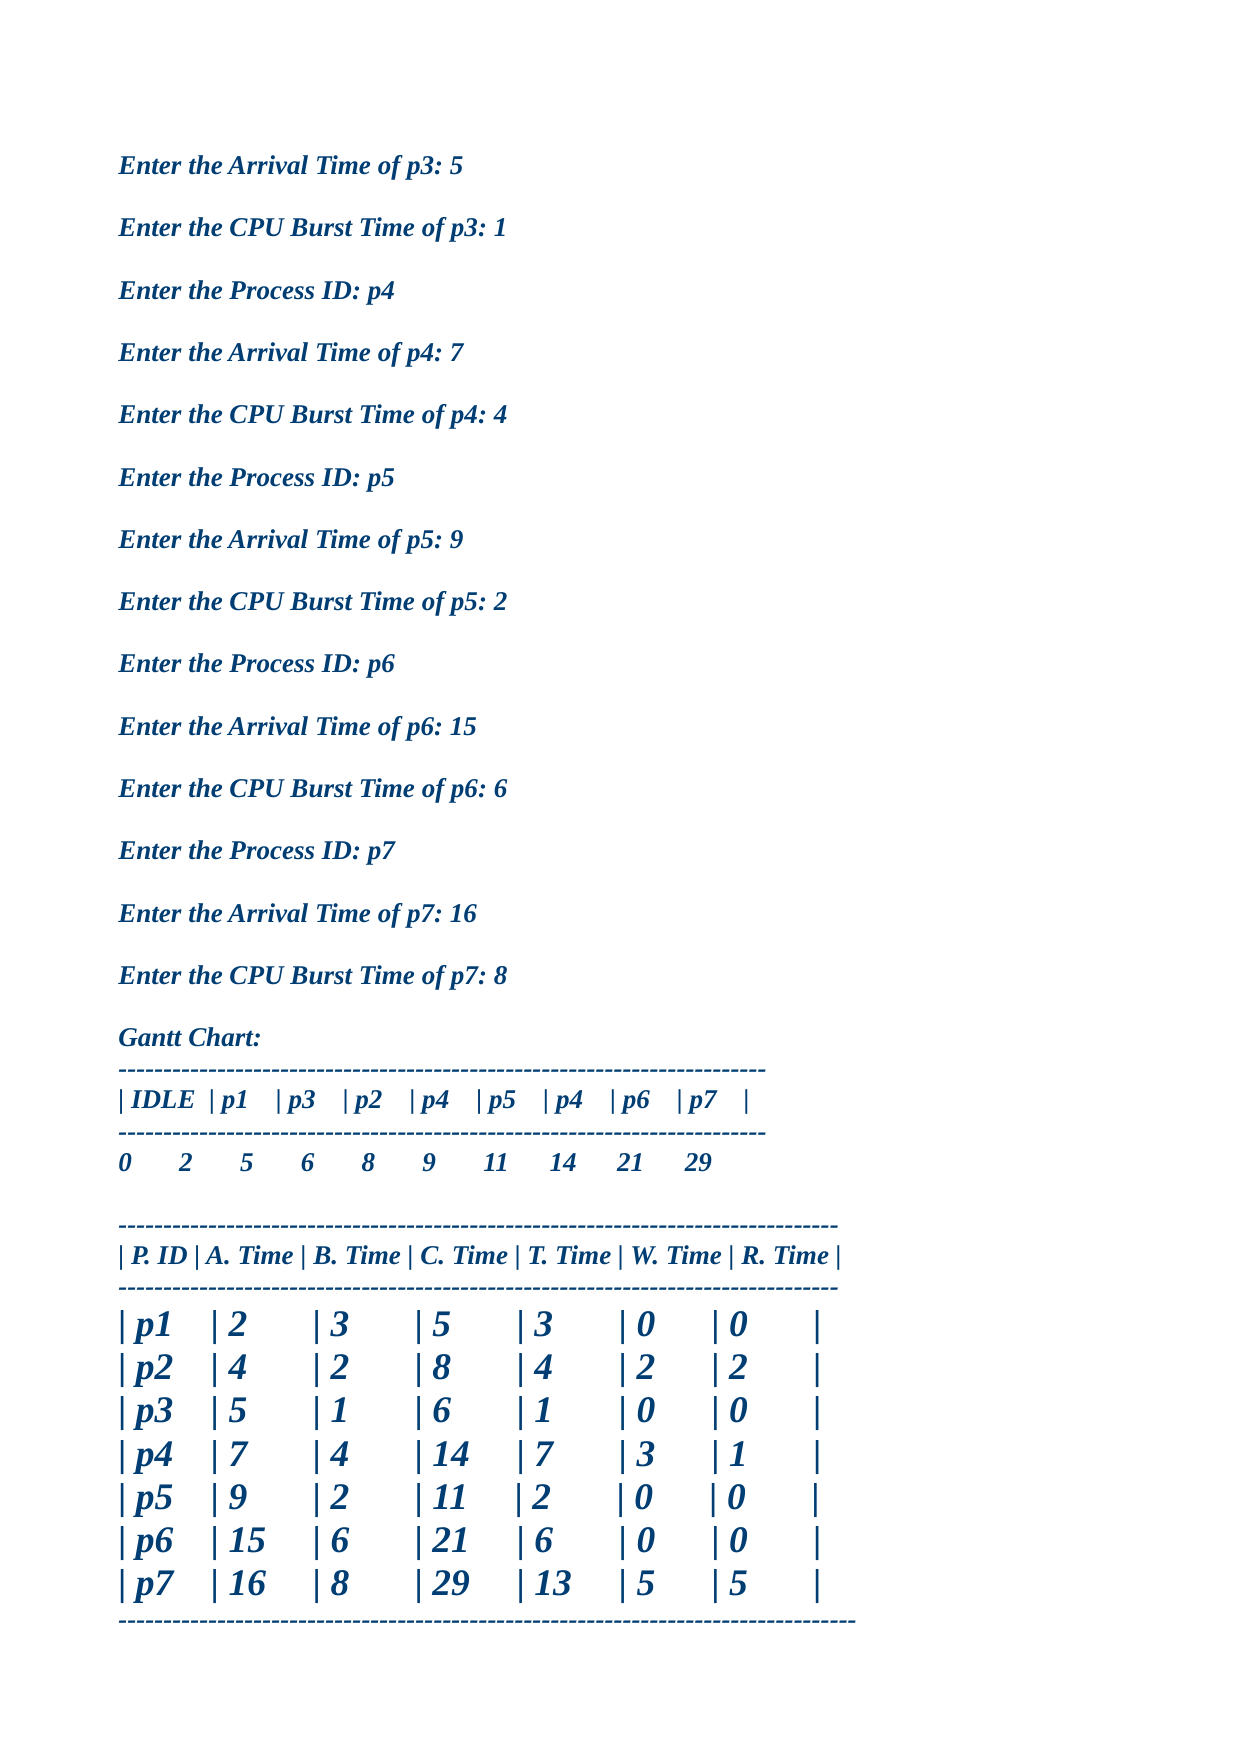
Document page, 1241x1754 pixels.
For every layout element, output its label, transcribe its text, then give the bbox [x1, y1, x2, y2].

text Enter the CPU Burst Time of p5: 2 [118, 585, 1122, 616]
text | p5 | 9 | 2 | 11 | 2 | 0 | 0 | [118, 1474, 1122, 1517]
text Enter the CPU Burst Time of p7: 8 [118, 959, 1122, 990]
text Enter the Arrival Time of p5: 9 [118, 523, 1122, 554]
text ------------------------------------------------------------------------ [118, 1052, 1122, 1084]
text Gantt Chart: [118, 1021, 1122, 1052]
text | P. ID | A. Time | B. Time | C. Time | T. Time | W. Time | R. Time | [118, 1239, 1122, 1271]
text -------------------------------------------------------------------------------- [118, 1208, 1122, 1239]
text Enter the Process ID: p5 [118, 461, 1122, 492]
text Enter the Arrival Time of p3: 5 [118, 149, 1122, 180]
text Enter the Process ID: p4 [118, 274, 1122, 305]
text Enter the Process ID: p6 [118, 648, 1122, 679]
text Enter the Arrival Time of p7: 16 [118, 897, 1122, 928]
text | p6 | 15 | 6 | 21 | 6 | 0 | 0 | [118, 1517, 1122, 1560]
text Enter the CPU Burst Time of p4: 4 [118, 398, 1122, 429]
text | IDLE | p1 | p3 | p2 | p4 | p5 | p4 | p6 | p7 | [118, 1084, 1122, 1115]
text Enter the CPU Burst Time of p6: 6 [118, 772, 1122, 803]
text ------------------------------------------------------------------------ [118, 1115, 1122, 1146]
text Enter the Arrival Time of p6: 15 [118, 710, 1122, 741]
text Enter the Process ID: p7 [118, 834, 1122, 866]
text -------------------------------------------------------------------------------- [118, 1271, 1122, 1302]
text | p7 | 16 | 8 | 29 | 13 | 5 | 5 | [118, 1560, 1122, 1603]
text | p4 | 7 | 4 | 14 | 7 | 3 | 1 | [118, 1431, 1122, 1474]
text Enter the Arrival Time of p4: 7 [118, 336, 1122, 367]
text | p3 | 5 | 1 | 6 | 1 | 0 | 0 | [118, 1388, 1122, 1431]
text 0 2 5 6 8 9 11 14 21 29 [118, 1146, 1122, 1177]
text | p2 | 4 | 2 | 8 | 4 | 2 | 2 | [118, 1345, 1122, 1388]
text ---------------------------------------------------------------------------------- [118, 1603, 1122, 1635]
text Enter the CPU Burst Time of p3: 1 [118, 212, 1122, 243]
text | p1 | 2 | 3 | 5 | 3 | 0 | 0 | [118, 1302, 1122, 1345]
